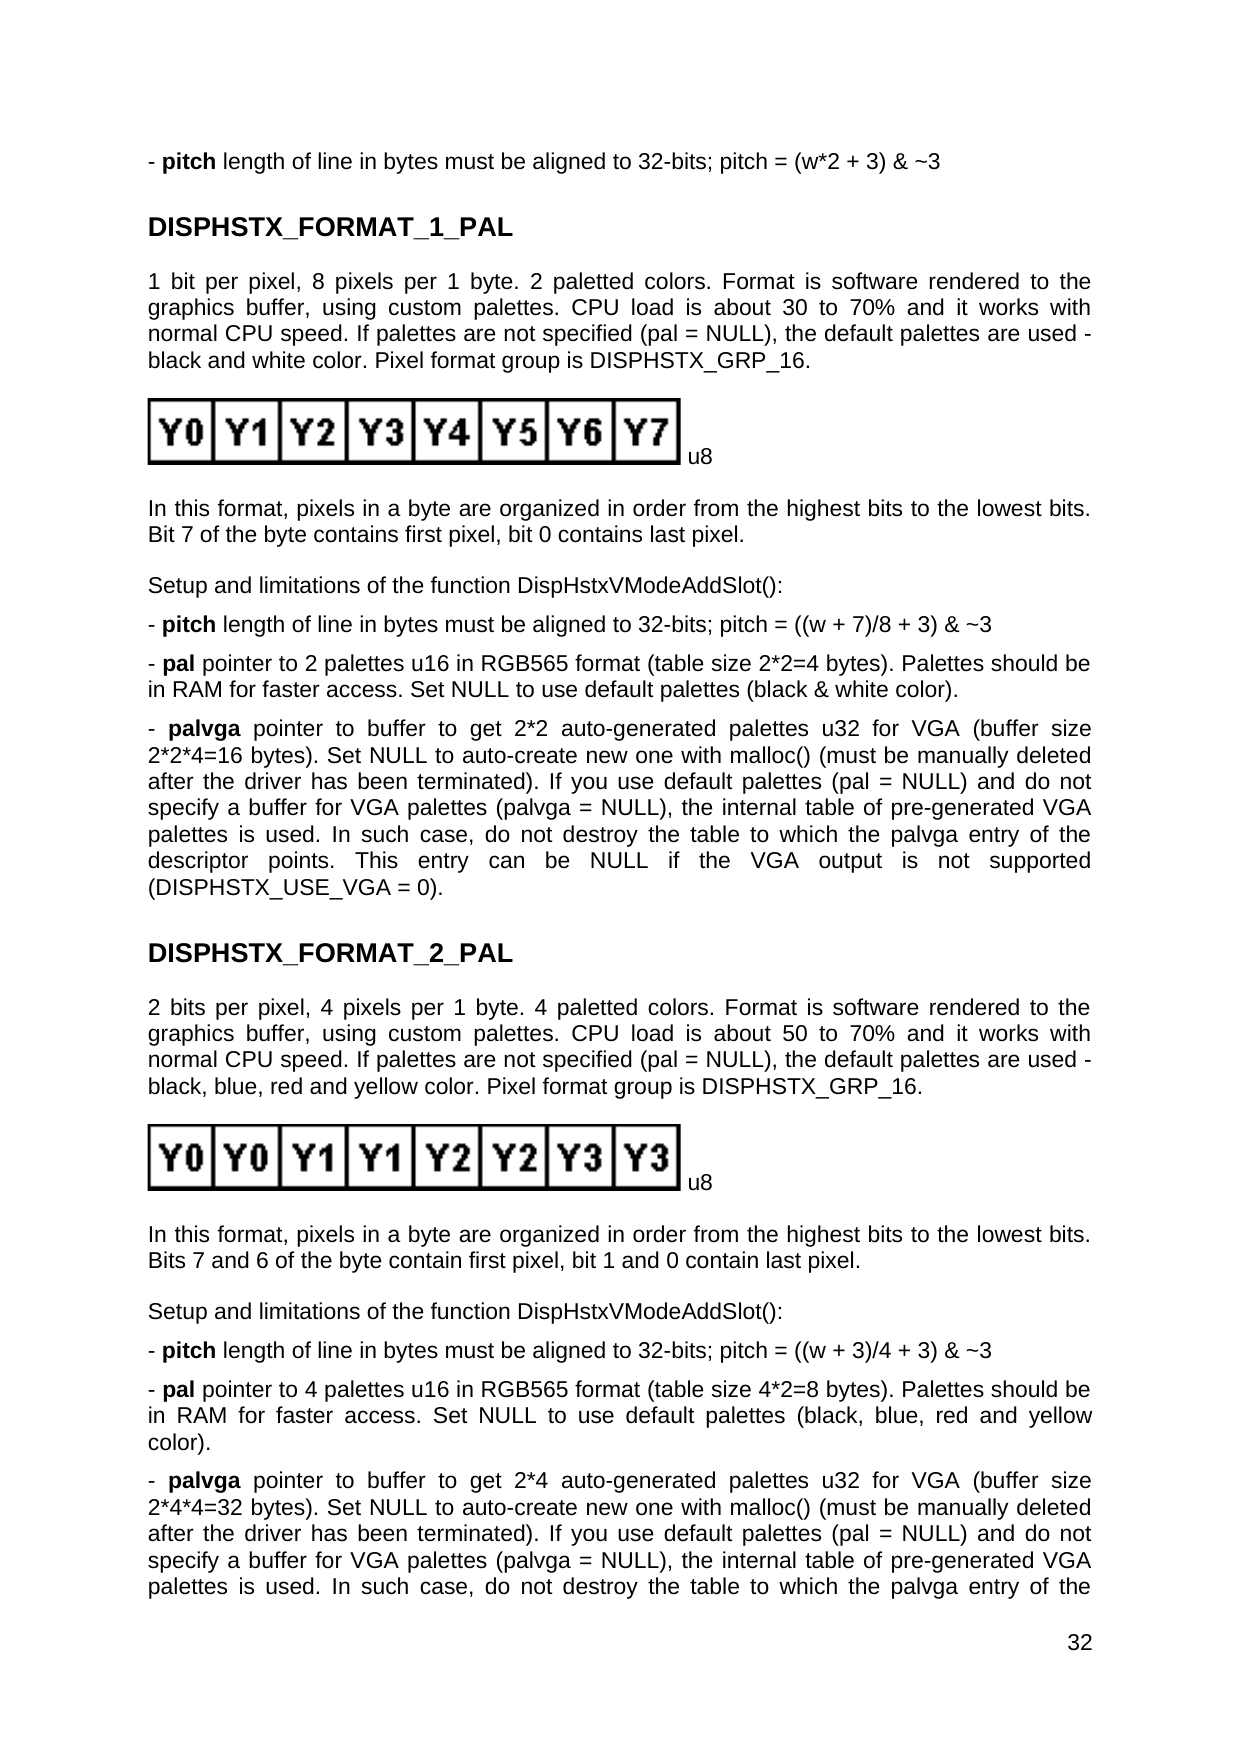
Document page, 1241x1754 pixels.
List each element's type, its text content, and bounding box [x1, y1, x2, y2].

text - palvga pointer to buffer to get 2*4 auto-generated palettes u32 for VGA (buffer size 2*4*4=32 bytes). Set NULL to auto-create new one with malloc() (must be manually deleted after the driver has been terminated). If you use default palettes (pal = NULL) and do not specify a buffer for VGA palettes (palvga = NULL), the internal table of pre-generated VGA palettes is used. In such case, do not destroy the table to which the palvga entry of the [148, 1467, 1093, 1599]
text - palvga pointer to buffer to get 2*2 auto-generated palettes u32 for VGA (buffer size 2*2*4=16 bytes). Set NULL to auto-create new one with malloc() (must be manually deleted after the driver has been terminated). If you use default palettes (pal = NULL) and do not specify a buffer for VGA palettes (palvga = NULL), the internal table of pre-generated VGA palettes is used. In such case, do not destroy the table to which the palvga entry of the descriptor points. This entry can be NULL if the VGA output is not supported (DISPHSTX_USE_VGA = 0). [148, 715, 1093, 900]
text - pal pointer to 2 palettes u16 in RGB565 format (table size 2*2=4 bytes). Palettes should be in RAM for faster access. Set NULL to use default palettes (black & white color). [148, 650, 1093, 703]
text In this format, pixels in a byte are organized in order from the highest bits to the lowest bits. Bits 7 and 6 of the byte contain first pixel, bit 1 and 0 contain last pixel. [148, 1221, 1093, 1273]
text u8 [148, 1124, 1093, 1196]
text In this format, pixels in a byte are organized in order from the highest bits to the lowest bits. Bit 7 of the byte contains first pixel, bit 0 contains last pixel. [148, 495, 1093, 547]
picture [147, 398, 681, 465]
text Setup and limitations of the function DispHstxVModeAddSlot(): [148, 1298, 1093, 1324]
picture [147, 1124, 681, 1191]
text 2 bits per pixel, 4 pixels per 1 byte. 4 paletted colors. Format is software rendered to the graphics buffer, using custom palettes. CPU load is about 50 to 70% and it works with normal CPU speed. If palettes are not specified (pal = NULL), the default palettes are used - black, blue, red and yellow color. Pixel format group is DISPHSTX_GRP_16. [148, 993, 1093, 1099]
text u8 [148, 398, 1093, 470]
text - pitch length of line in bytes must be aligned to 32-bits; pitch = (w*2 + 3) & ~3 [148, 148, 1093, 174]
text - pal pointer to 4 palettes u16 in RGB565 format (table size 4*2=8 bytes). Palettes should be in RAM for faster access. Set NULL to use default palettes (black, blue, red and yellow color). [148, 1376, 1093, 1455]
subtitle DISPHSTX_FORMAT_1_PAL [148, 211, 1093, 243]
text 1 bit per pixel, 8 pixels per 1 byte. 2 paletted colors. Format is software rendered to the graphics buffer, using custom palettes. CPU load is about 30 to 70% and it works with normal CPU speed. If palettes are not specified (pal = NULL), the default palettes are used - black and white color. Pixel format group is DISPHSTX_GRP_16. [148, 268, 1093, 373]
subtitle DISPHSTX_FORMAT_2_PAL [148, 937, 1093, 968]
text - pitch length of line in bytes must be aligned to 32-bits; pitch = ((w + 3)/4 + 3) & ~3 [148, 1337, 1093, 1363]
text Setup and limitations of the function DispHstxVModeAddSlot(): [148, 572, 1093, 599]
text - pitch length of line in bytes must be aligned to 32-bits; pitch = ((w + 7)/8 + 3) & ~3 [148, 611, 1093, 638]
